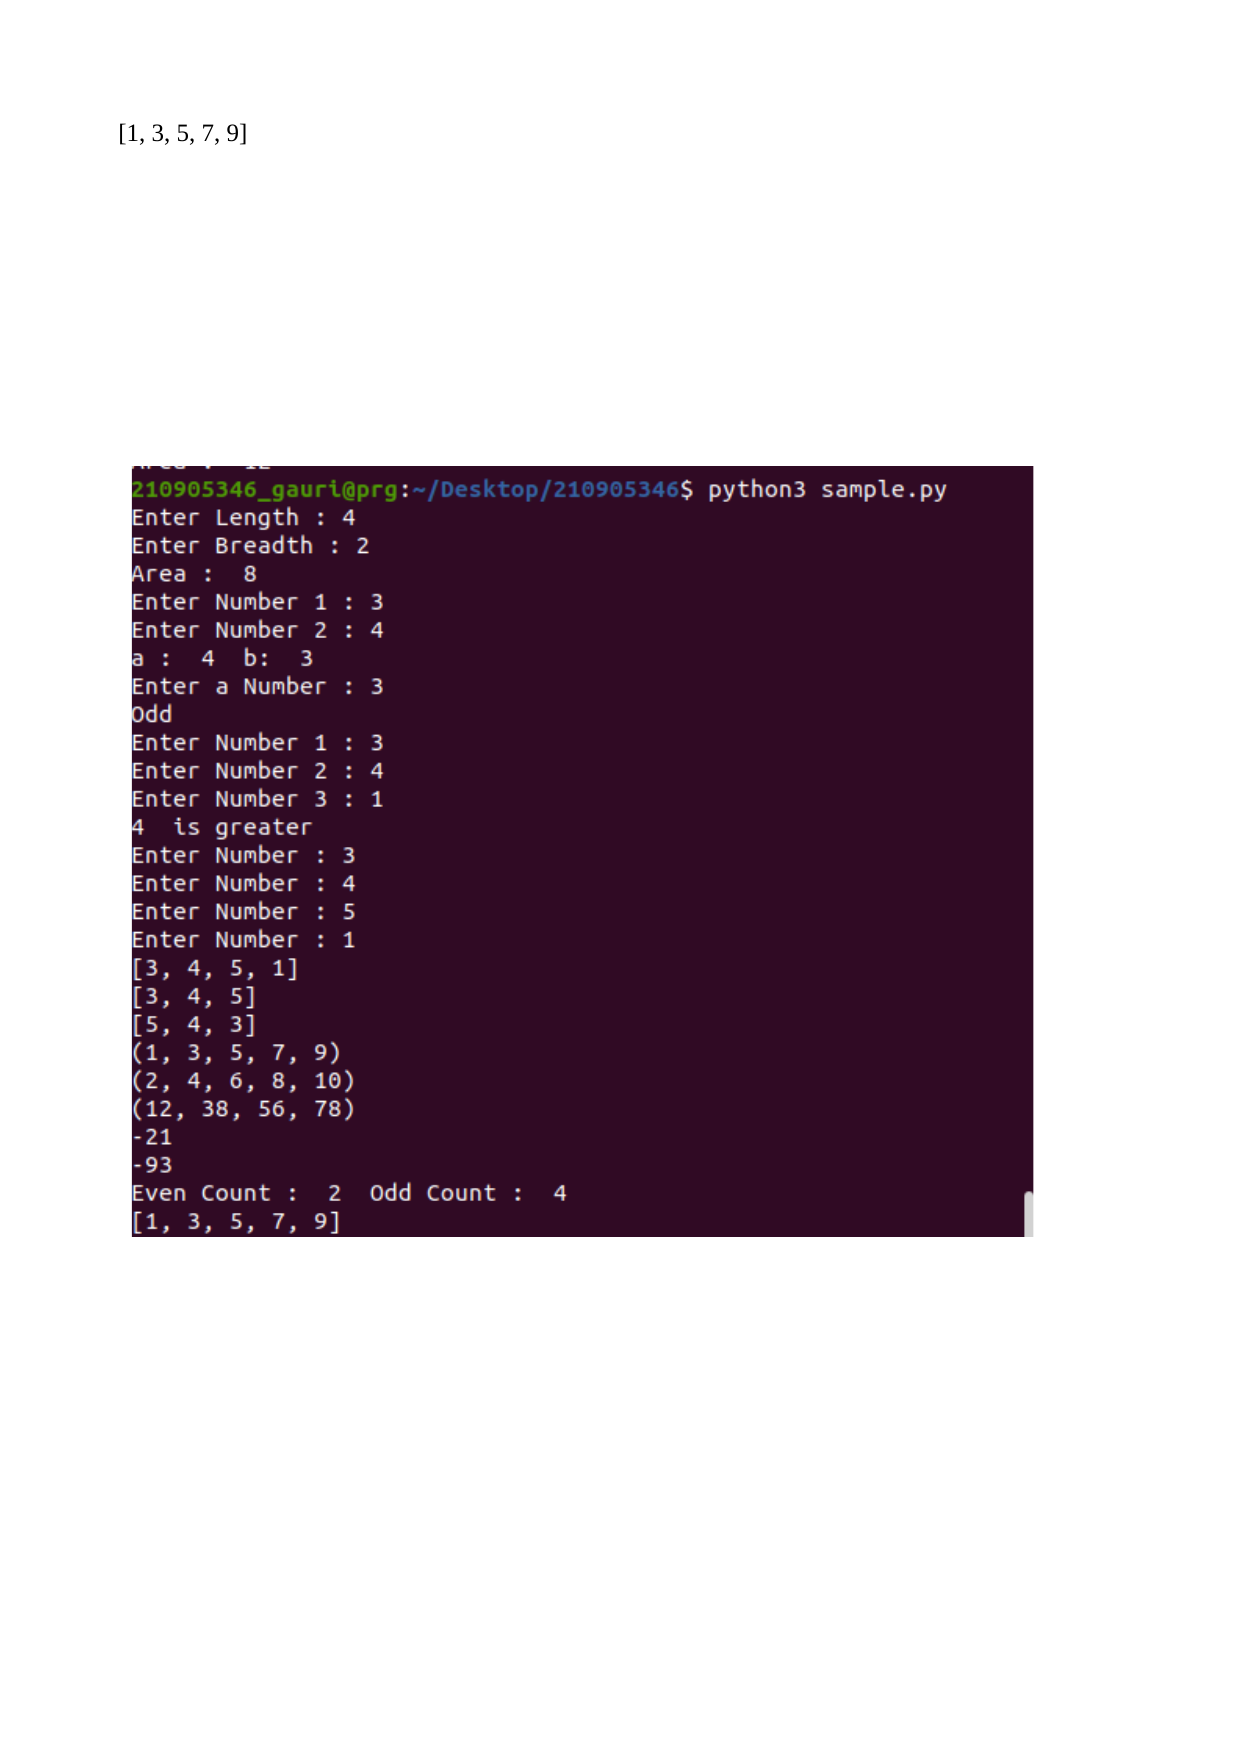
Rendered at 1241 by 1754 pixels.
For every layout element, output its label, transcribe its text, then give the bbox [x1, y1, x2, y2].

text [1, 3, 5, 7, 9] [118, 118, 1122, 147]
picture [131, 466, 1034, 1237]
